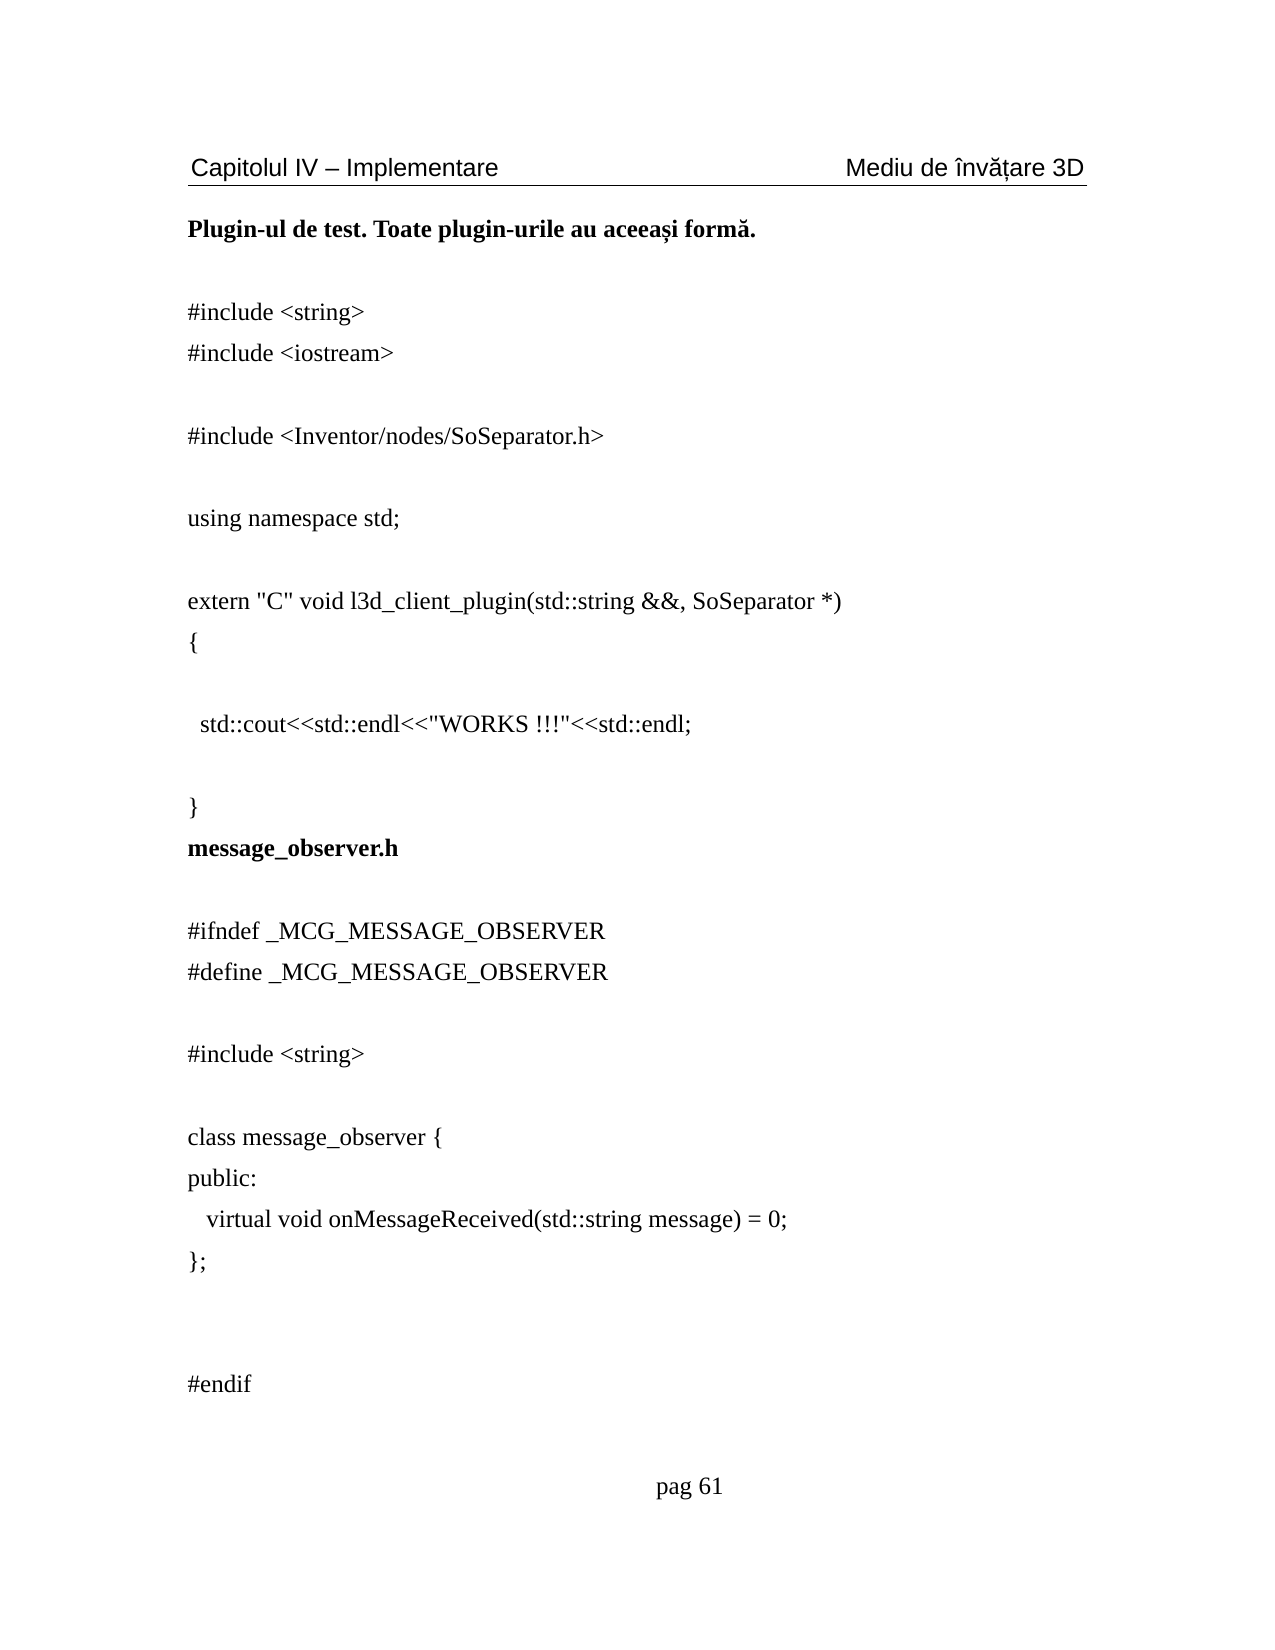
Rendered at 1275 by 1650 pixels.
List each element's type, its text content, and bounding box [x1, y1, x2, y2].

text Plugin-ul de test. Toate plugin-urile au aceeași formă. [187, 214, 1087, 243]
text public: [187, 1163, 1087, 1192]
text #endif [187, 1369, 1087, 1398]
text #include <string> [187, 1039, 1087, 1068]
text #include <string> [187, 297, 1087, 326]
text #define _MCG_MESSAGE_OBSERVER [187, 957, 1087, 986]
text #include <Inventor/nodes/SoSeparator.h> [187, 421, 1087, 449]
text message_observer.h [187, 833, 1087, 862]
text { [187, 627, 1087, 656]
text std::cout<<std::endl<<"WORKS !!!"<<std::endl; [187, 709, 1087, 738]
text } [187, 792, 1087, 821]
text #include <iostream> [187, 338, 1087, 367]
text class message_observer { [187, 1122, 1087, 1151]
text }; [187, 1246, 1087, 1274]
text virtual void onMessageReceived(std::string message) = 0; [187, 1204, 1087, 1233]
text #ifndef _MCG_MESSAGE_OBSERVER [187, 916, 1087, 944]
text extern "C" void l3d_client_plugin(std::string &&, SoSeparator *) [187, 586, 1087, 614]
text using namespace std; [187, 503, 1087, 532]
